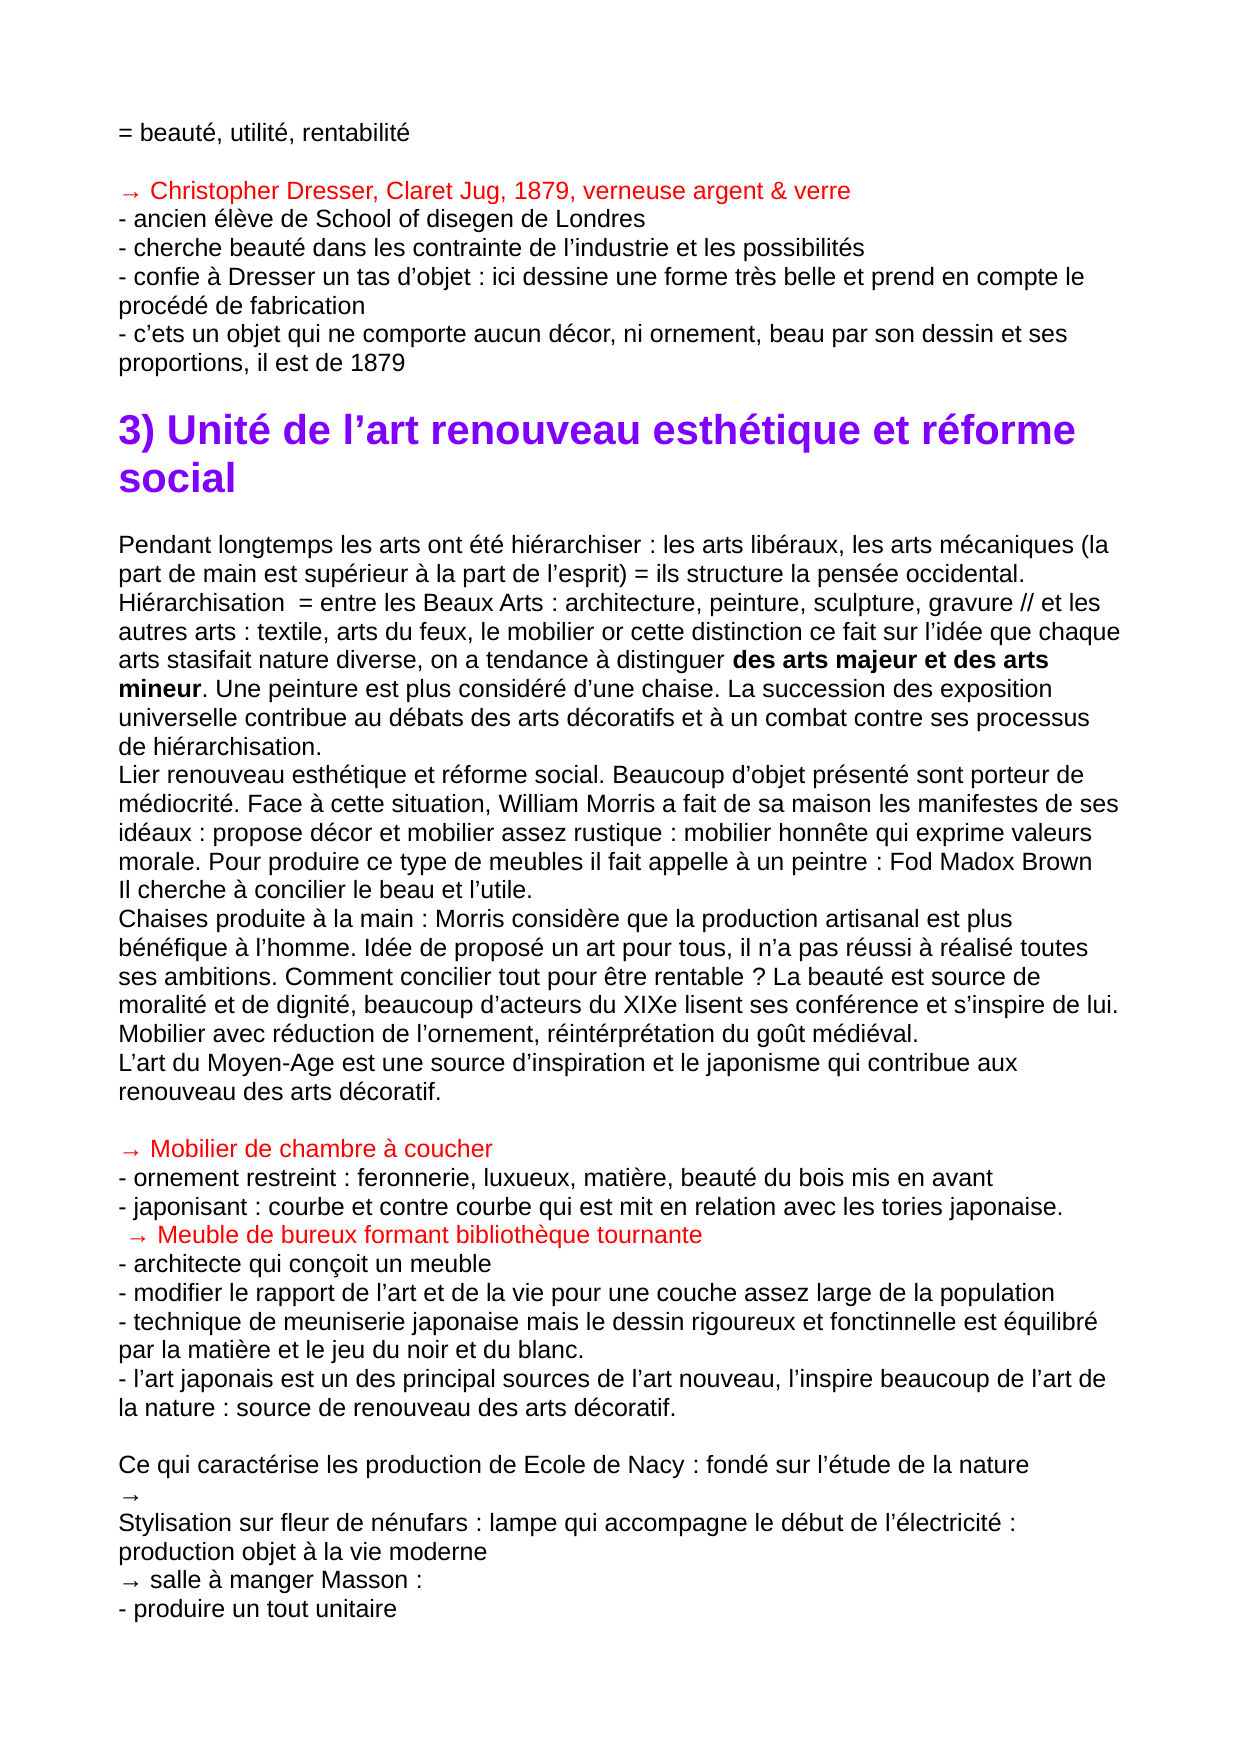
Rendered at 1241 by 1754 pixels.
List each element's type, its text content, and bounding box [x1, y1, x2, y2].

text - l’art japonais est un des principal sources de l’art nouveau, l’inspire beaucoup de l’art de la nature : source de renouveau des arts décoratif. [118, 1364, 1122, 1421]
text Ce qui caractérise les production de Ecole de Nacy : fondé sur l’étude de la nature [118, 1450, 1122, 1479]
text Mobilier avec réduction de l’ornement, réintérprétation du goût médiéval. [118, 1019, 1122, 1048]
text - confie à Dresser un tas d’objet : ici dessine une forme très belle et prend en compte le procédé de fabrication [118, 262, 1122, 319]
text Chaises produite à la main : Morris considère que la production artisanal est plus bénéfique à l’homme. Idée de proposé un art pour tous, il n’a pas réussi à réalisé toutes ses ambitions. Comment concilier tout pour être rentable ? La beauté est source de moralité et de dignité, beaucoup d’acteurs du XIXe lisent ses conférence et s’inspire de lui. [118, 904, 1122, 1019]
text - ancien élève de School of disegen de Londres [118, 204, 1122, 233]
text → salle à manger Masson : [118, 1565, 1122, 1594]
text - technique de meuniserie japonaise mais le dessin rigoureux et fonctinnelle est équilibré par la matière et le jeu du noir et du blanc. [118, 1306, 1122, 1364]
text Lier renouveau esthétique et réforme social. Beaucoup d’objet présenté sont porteur de médiocrité. Face à cette situation, William Morris a fait de sa maison les manifestes de ses idéaux : propose décor et mobilier assez rustique : mobilier honnête qui exprime valeurs morale. Pour produire ce type de meubles il fait appelle à un peintre : Fod Madox Brown [118, 760, 1122, 875]
text - japonisant : courbe et contre courbe qui est mit en relation avec les tories japonaise. [118, 1191, 1122, 1220]
text - modifier le rapport de l’art et de la vie pour une couche assez large de la population [118, 1278, 1122, 1306]
text Stylisation sur fleur de nénufars : lampe qui accompagne le début de l’électricité : production objet à la vie moderne [118, 1508, 1122, 1565]
text → Meuble de bureux formant bibliothèque tournante [118, 1220, 1122, 1249]
text Il cherche à concilier le beau et l’utile. [118, 875, 1122, 904]
text Hiérarchisation = entre les Beaux Arts : architecture, peinture, sculpture, gravure // et les autres arts : textile, arts du feux, le mobilier or cette distinction ce fait sur l’idée que chaque arts stasifait nature diverse, on a tendance à distinguer des arts majeur et des arts mineur. Une peinture est plus considéré d’une chaise. La succession des exposition universelle contribue au débats des arts décoratifs et à un combat contre ses processus de hiérarchisation. [118, 588, 1122, 760]
text - ornement restreint : feronnerie, luxueux, matière, beauté du bois mis en avant [118, 1163, 1122, 1191]
text → Christopher Dresser, Claret Jug, 1879, verneuse argent & verre [118, 176, 1122, 204]
text - architecte qui conçoit un meuble [118, 1249, 1122, 1278]
text - cherche beauté dans les contrainte de l’industrie et les possibilités [118, 233, 1122, 262]
text - c’ets un objet qui ne comporte aucun décor, ni ornement, beau par son dessin et ses proportions, il est de 1879 [118, 319, 1122, 377]
text → [118, 1479, 1122, 1508]
text → Mobilier de chambre à coucher [118, 1134, 1122, 1163]
text 3) Unité de l’art renouveau esthétique et réforme social [118, 406, 1122, 501]
text Pendant longtemps les arts ont été hiérarchiser : les arts libéraux, les arts mécaniques (la part de main est supérieur à la part de l’esprit) = ils structure la pensée occidental. [118, 530, 1122, 588]
text = beauté, utilité, rentabilité [118, 118, 1122, 147]
text L’art du Moyen-Age est une source d’inspiration et le japonisme qui contribue aux renouveau des arts décoratif. [118, 1048, 1122, 1105]
text - produire un tout unitaire [118, 1594, 1122, 1623]
